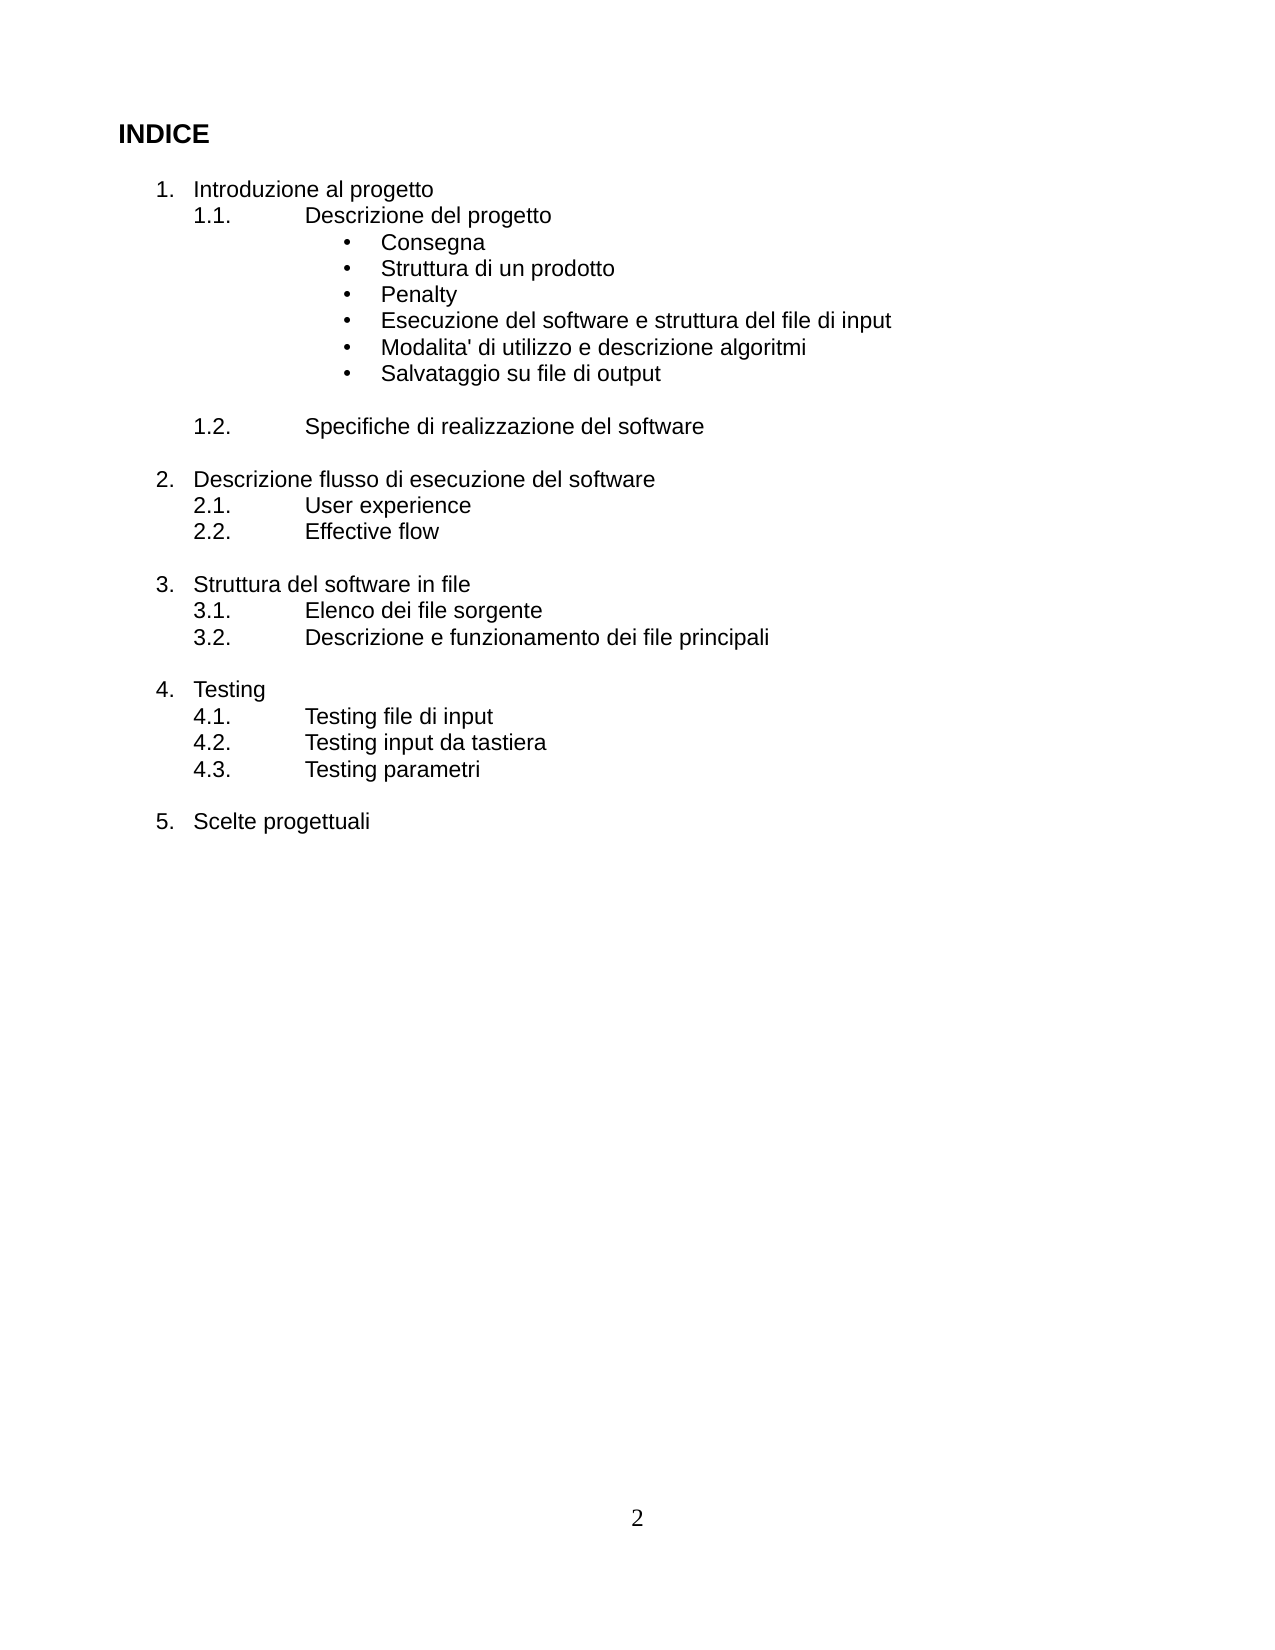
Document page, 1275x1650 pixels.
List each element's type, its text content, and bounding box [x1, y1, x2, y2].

list Testing parametri [193, 756, 1157, 782]
list Descrizione del progetto [193, 202, 1157, 228]
text INDICE [118, 118, 1157, 149]
list Consegna [343, 228, 1157, 255]
list Esecuzione del software e struttura del file di input [343, 307, 1157, 334]
list Descrizione e funzionamento dei file principali [193, 624, 1157, 650]
list Effective flow [193, 518, 1157, 545]
list Testing input da tastiera [193, 729, 1157, 756]
list Struttura di un prodotto [343, 255, 1157, 281]
list Scelte progettuali [156, 808, 1157, 834]
list Elenco dei file sorgente [193, 597, 1157, 624]
list Introduzione al progetto [156, 176, 1157, 202]
list Testing [156, 676, 1157, 703]
list Struttura del software in file [156, 571, 1157, 597]
list Salvataggio su file di output [343, 360, 1157, 387]
list User experience [193, 492, 1157, 518]
list Testing file di input [193, 703, 1157, 729]
list Penalty [343, 281, 1157, 307]
list Specifiche di realizzazione del software [193, 413, 1157, 439]
list Modalita' di utilizzo e descrizione algoritmi [343, 334, 1157, 360]
list Descrizione flusso di esecuzione del software [156, 466, 1157, 492]
